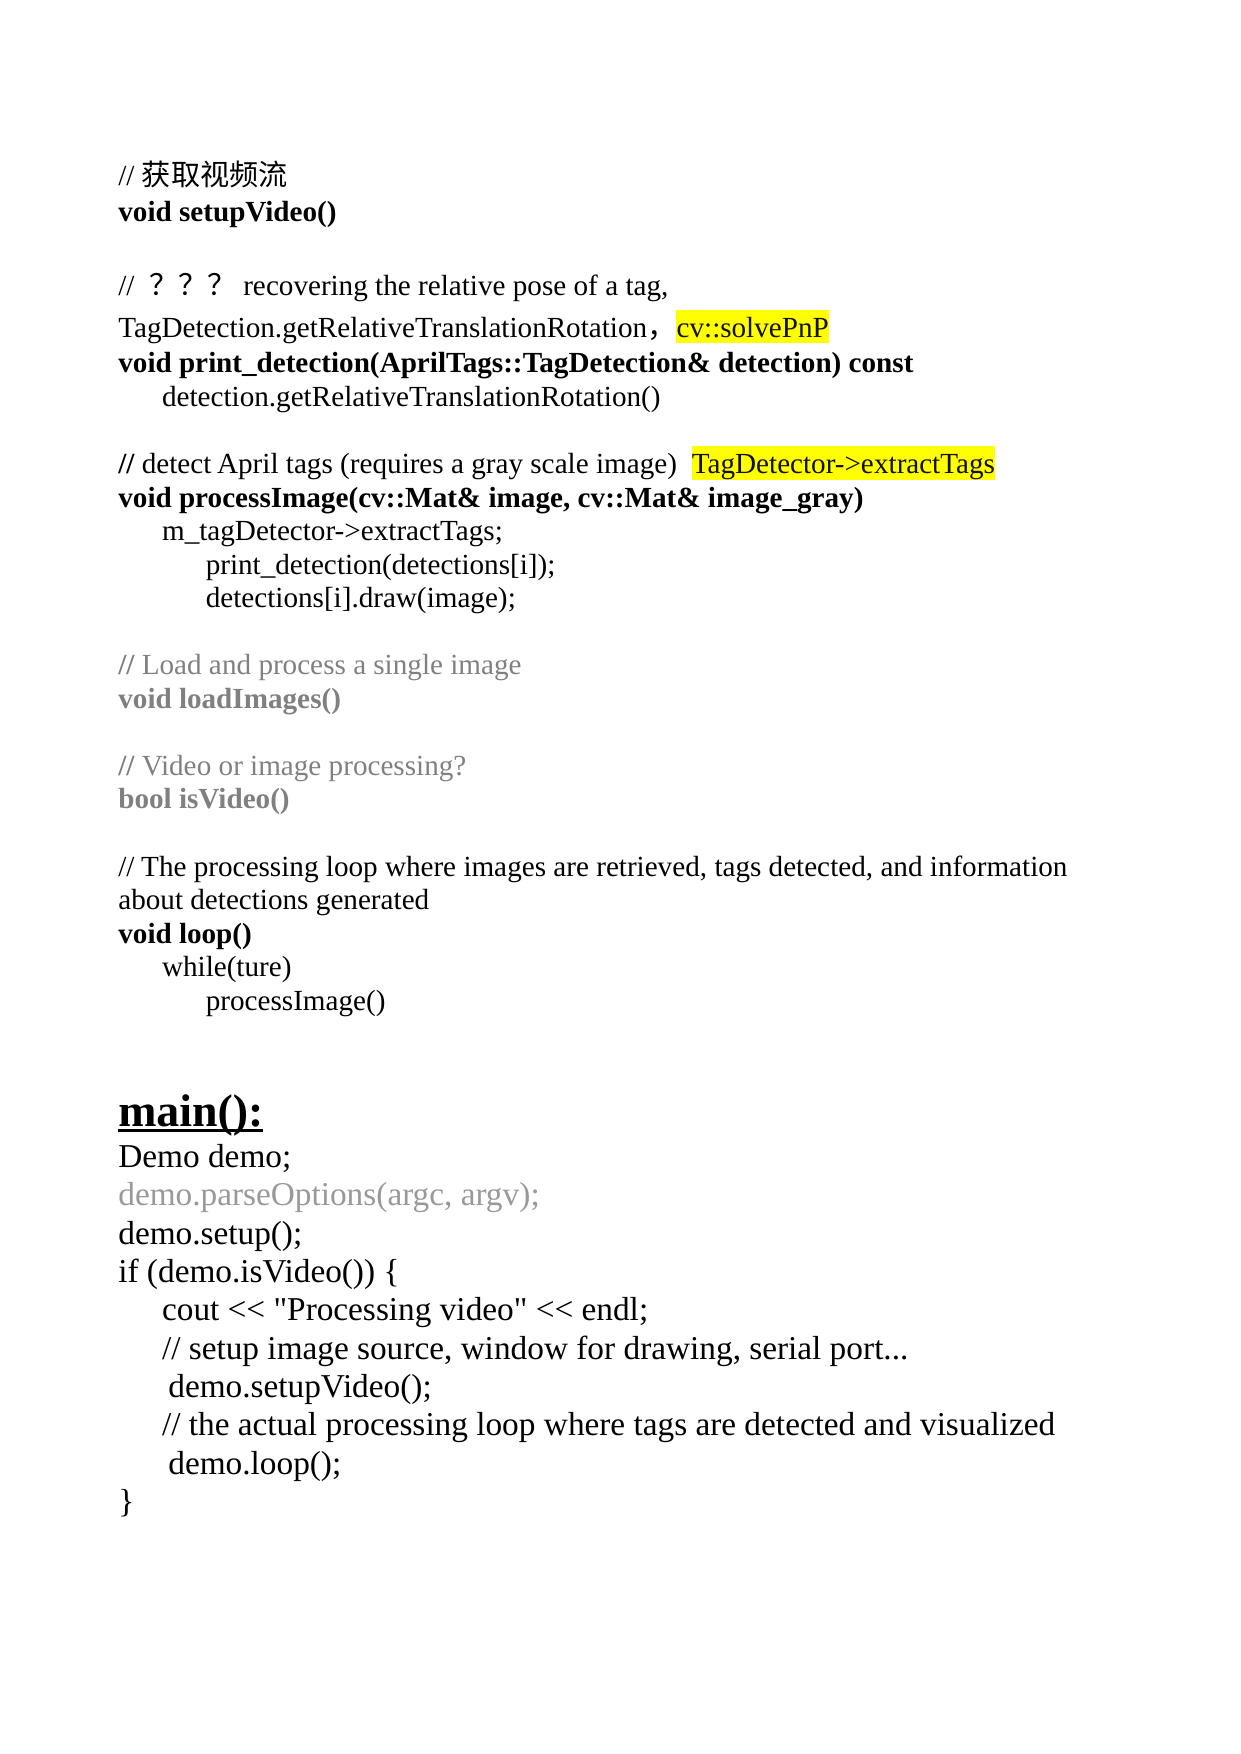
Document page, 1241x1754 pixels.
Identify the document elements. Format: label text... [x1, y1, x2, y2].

text detections[i].draw(image); [118, 580, 1122, 614]
text bool isVideo() [118, 782, 1122, 815]
text demo.parseOptions(argc, argv); [118, 1174, 1122, 1213]
text detection.getRelativeTranslationRotation() [118, 379, 1122, 413]
text m_tagDetector->extractTags; [118, 513, 1122, 547]
text demo.loop(); [118, 1443, 1122, 1481]
text cout << "Processing video" << endl; [118, 1289, 1122, 1328]
text while(ture) [118, 949, 1122, 983]
text // Load and process a single image [118, 647, 1122, 681]
text void loadImages() [118, 681, 1122, 714]
text // detect April tags (requires a gray scale image) TagDetector->extractTags [118, 446, 1122, 480]
text // ？？？ recovering the relative pose of a tag, TagDetection.getRelativeTranslationRotation，cv::solvePnP [118, 261, 1122, 346]
text if (demo.isVideo()) { [118, 1251, 1122, 1289]
text // Video or image processing? [118, 748, 1122, 782]
text } [118, 1481, 1122, 1519]
text void loop() [118, 916, 1122, 949]
text // 获取视频流 [118, 152, 1122, 194]
text Demo demo; [118, 1136, 1122, 1174]
text processImage() [118, 983, 1122, 1016]
text demo.setup(); [118, 1213, 1122, 1251]
text void setupVideo() [118, 194, 1122, 227]
text main(): [118, 1083, 1122, 1136]
text void processImage(cv::Mat& image, cv::Mat& image_gray) [118, 480, 1122, 513]
text // setup image source, window for drawing, serial port... [118, 1328, 1122, 1366]
text demo.setupVideo(); [118, 1366, 1122, 1404]
text void print_detection(AprilTags::TagDetection& detection) const [118, 346, 1122, 379]
text print_detection(detections[i]); [118, 547, 1122, 580]
text // The processing loop where images are retrieved, tags detected, and information about detections generated [118, 849, 1122, 916]
text // the actual processing loop where tags are detected and visualized [118, 1404, 1122, 1443]
